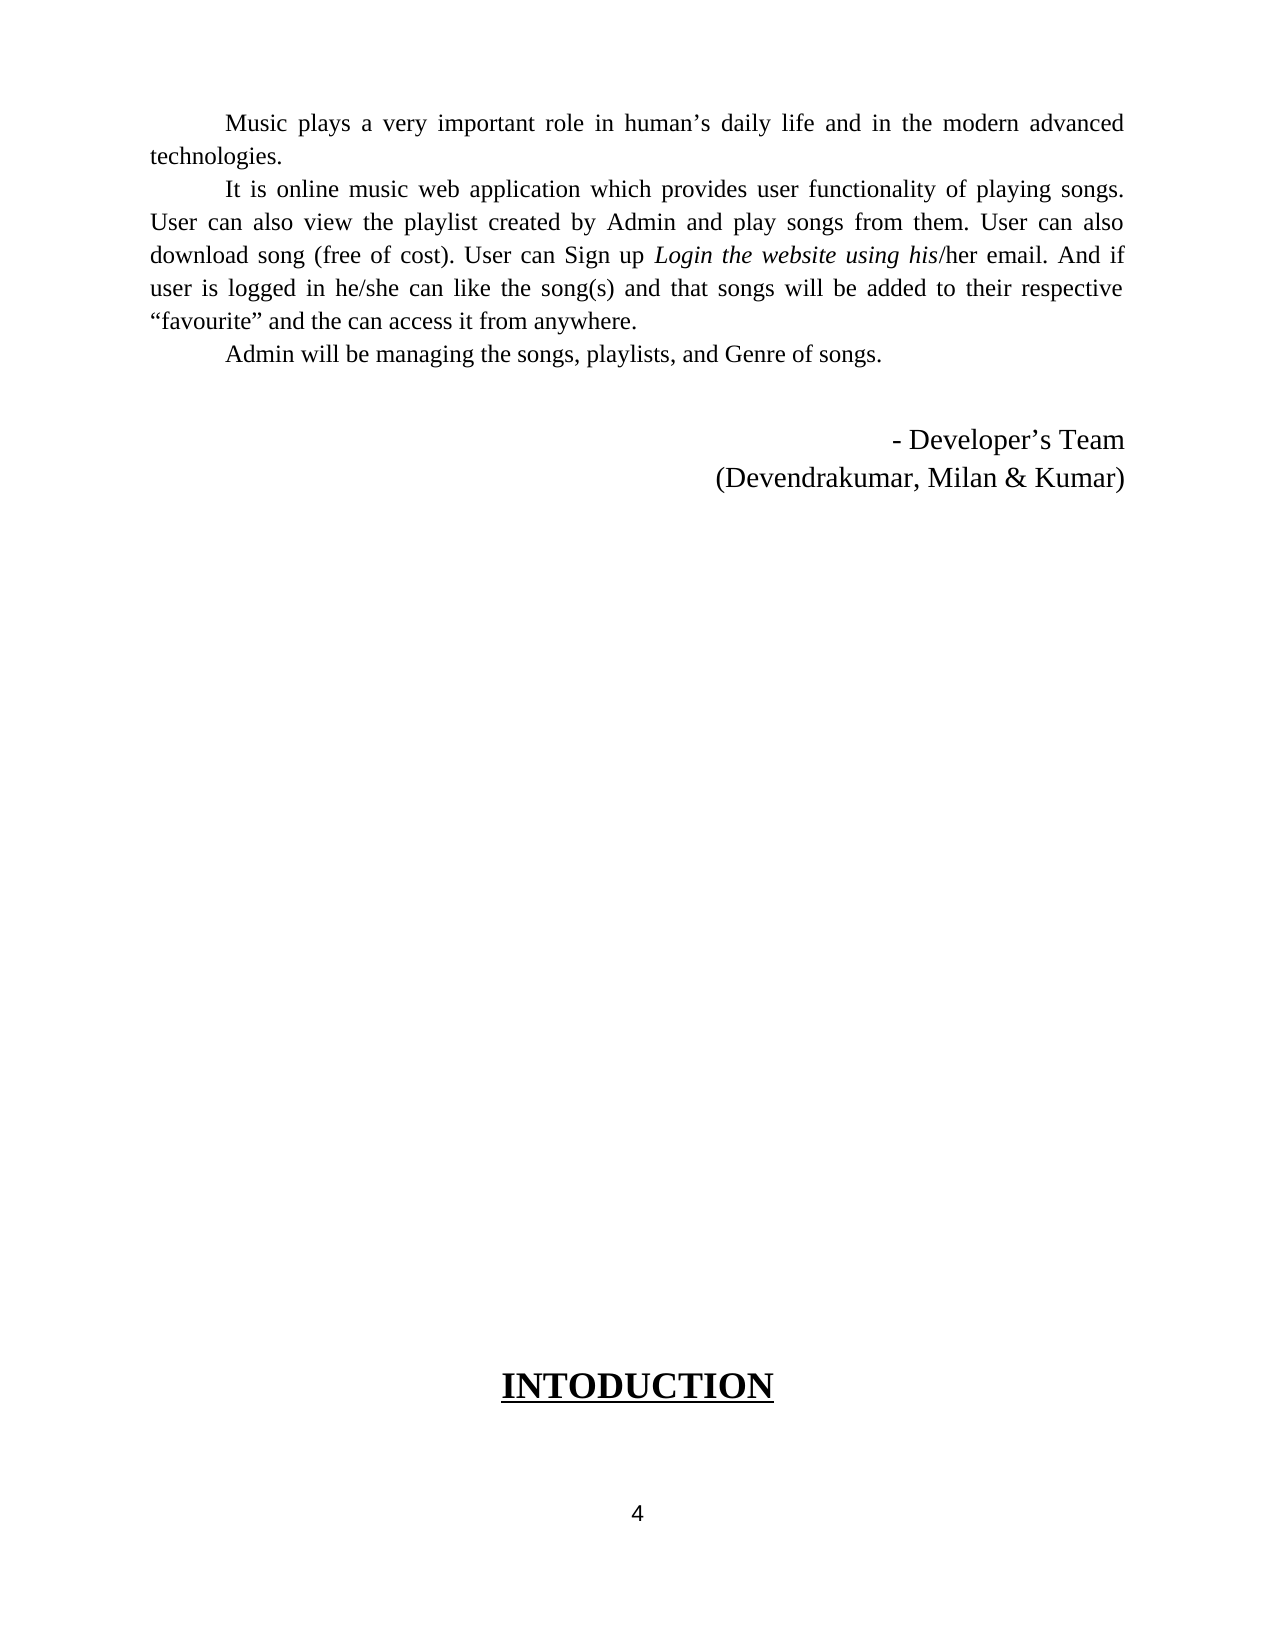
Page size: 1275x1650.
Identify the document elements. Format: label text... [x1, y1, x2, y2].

text INTODUCTION [150, 1363, 1125, 1407]
text - Developer’s Team [150, 422, 1125, 455]
text It is online music web application which provides user functionality of playing songs. User can also view the playlist created by Admin and play songs from them. User can also download song (free of cost). User can Sign up Login the website using his/her email. And if user is logged in he/she can like the song(s) and that songs will be added to their respective “favourite” and the can access it from anywhere. [150, 174, 1125, 335]
text (Devendrakumar, Milan & Kumar) [150, 460, 1125, 494]
text Music plays a very important role in human’s daily life and in the modern advanced technologies. [150, 108, 1125, 170]
text Admin will be managing the songs, playlists, and Genre of songs. [150, 339, 1125, 368]
